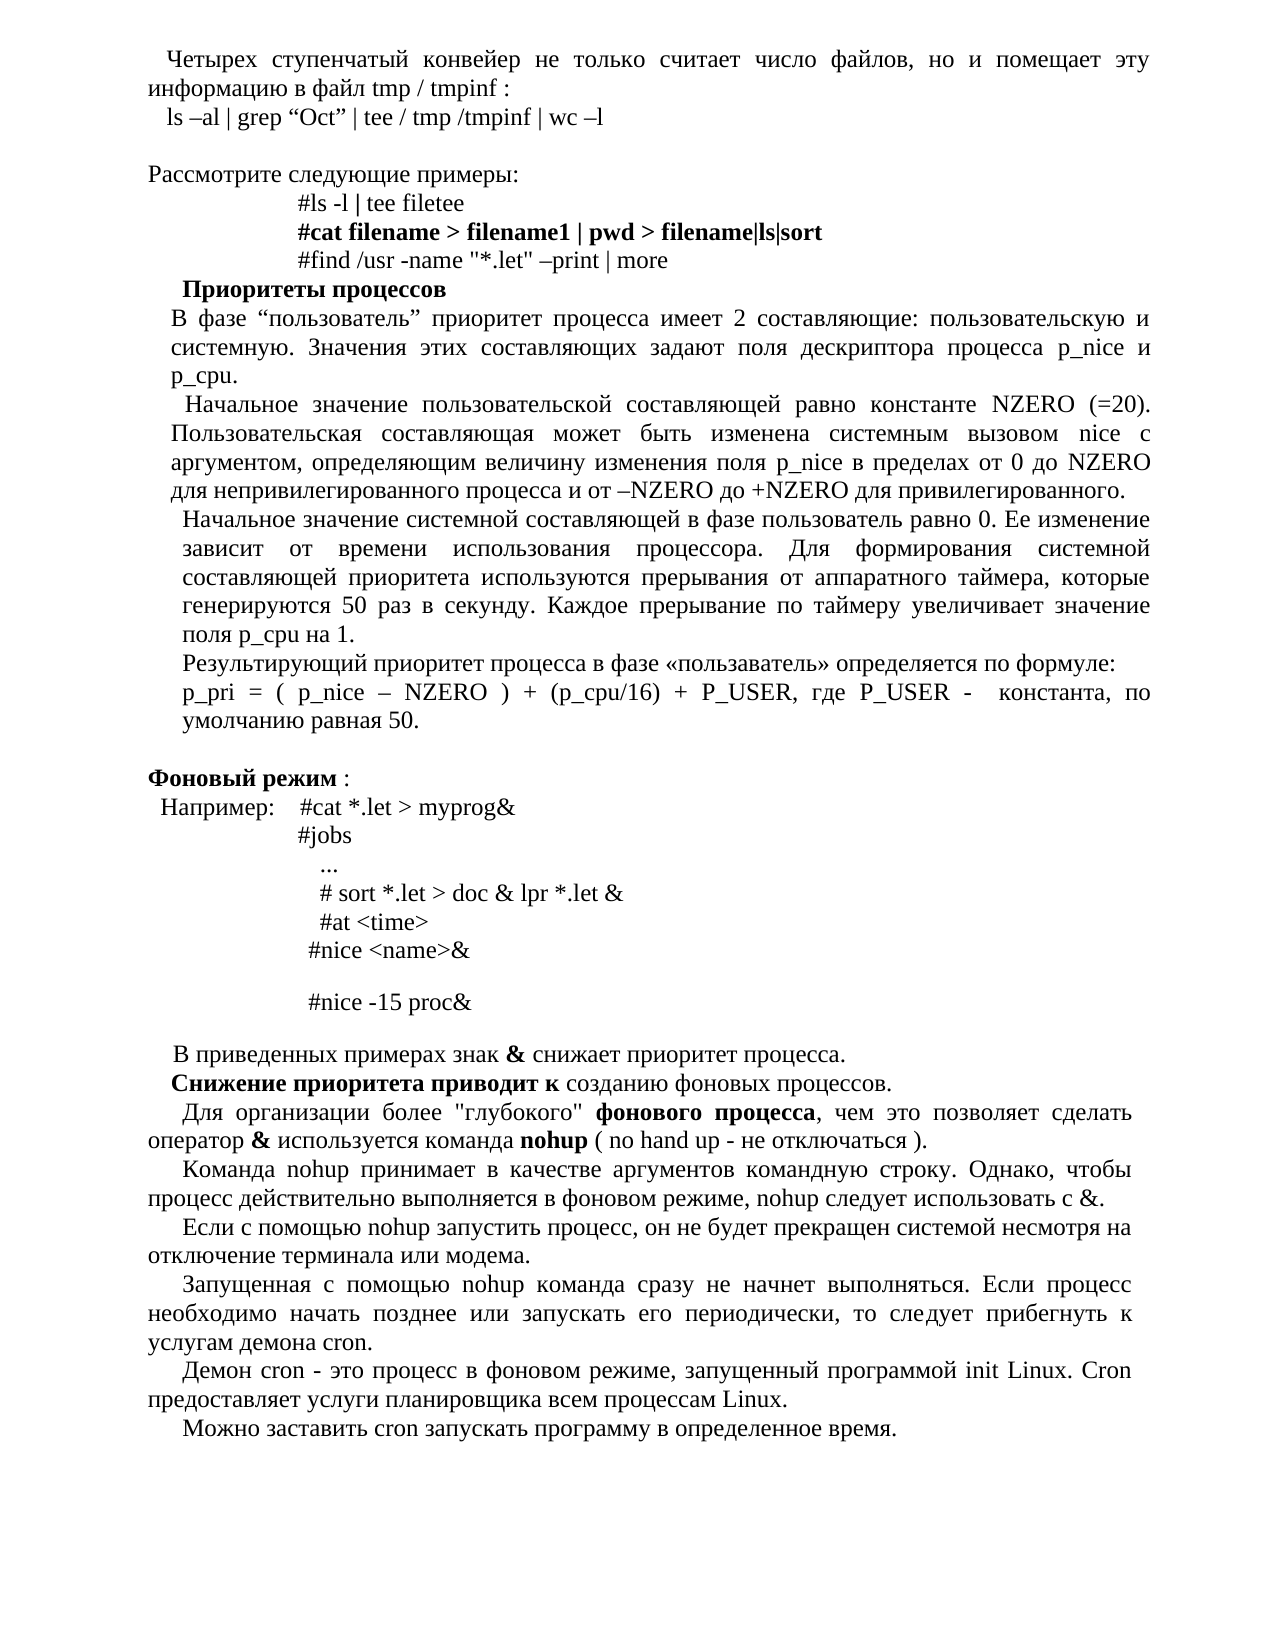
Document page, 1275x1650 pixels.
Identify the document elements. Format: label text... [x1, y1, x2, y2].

text #ls -l | tee filetee [148, 188, 1151, 217]
text p_pri = ( p_nice – NZERO ) + (p_cpu/16) + P_USER, где P_USER - константа, по умолчанию равная 50. [182, 677, 1151, 734]
text ... [319, 849, 1151, 878]
text Четырех ступенчатый конвейер не только считает число файлов, но и помещает эту информацию в файл tmp / tmpinf : [148, 44, 1151, 102]
text Результирующий приоритет процесса в фазе «пользаватель» определяется по формуле: [182, 648, 1151, 677]
text #nice <name>& [308, 936, 1151, 964]
text Приоритеты процессов [182, 274, 1151, 303]
text Можно заставить cron запускать программу в определенное время. [182, 1413, 1133, 1442]
text В фазе “пользователь” приоритет процесса имеет 2 составляющие: пользовательскую и системную. Значения этих составляющих задают поля дескриптора процесса p_nice и p_cpu. [171, 303, 1151, 389]
text Демон cron - это процесс в фоновом режиме, запущенный программой init Linux. Cron предоставляет услуги планировщика всем процессам Linux. [148, 1356, 1133, 1413]
text Фоновый pежим : [148, 763, 1151, 792]
text Рассмотрите следующие примеры: [148, 159, 1151, 188]
text #nice -15 proc& [308, 987, 1151, 1016]
text ls –al | grep “Oct” | tee / tmp /tmpinf | wc –l [148, 102, 1151, 131]
text Команда nohup принимает в качестве аргументов командную строку. Однако, чтобы процесс действительно выполняется в фоновом режиме, nohup следует ис­пользовать с &. [148, 1154, 1133, 1212]
text Для организации более "глубокого" фонового процесса, чем это позволяет сделать оператор & используется команда nohup ( no hand up - не отключа­ться ). [148, 1097, 1133, 1154]
text # sort *.let > doc & lpr *.let & [319, 878, 1151, 907]
text #find /usr -name "*.let" –print | more [182, 246, 1151, 274]
text #jobs [239, 821, 1151, 849]
text В приведенных примерах знак & снижает приоритет процесса. [148, 1039, 1151, 1068]
text Начальное значение пользовательской составляющей равно константе NZERO (=20). Пользовательская составляющая может быть изменена системным вызовом nice с аргументом, определяющим величину изменения поля p_nice в пределах от 0 до NZERO для непривилегированного процесса и от –NZERO до +NZERO для привилегированного. [171, 389, 1151, 504]
text #at <time> [319, 907, 1151, 936]
text Если с помощью nohup запустить процесс, он не будет прекращен системой несмотря на отключение терминала или модема. [148, 1212, 1133, 1269]
text Начальное значение системной составляющей в фазе пользователь равно 0. Ее изменение зависит от времени использования процессора. Для формирования системной составляющей приоритета используются прерывания от аппаратного таймера, которые генерируются 50 раз в секунду. Каждое прерывание по таймеру увеличивает значение поля p_cpu на 1. [182, 504, 1151, 648]
text Например: #cat *.let > myprog& [148, 792, 1151, 821]
text Запущенная с помощью nohup команда сразу не начнет выполняться. Если процесс необходимо начать позднее или запускать его периодически, то сле­дует прибегнуть к услугам демона cron. [148, 1269, 1133, 1356]
text Снижение пpиоpитета приводит к созданию фоновых процессов. [171, 1068, 1151, 1097]
text #cat filename > filename1 | pwd > filename|ls|sort [182, 217, 1151, 246]
